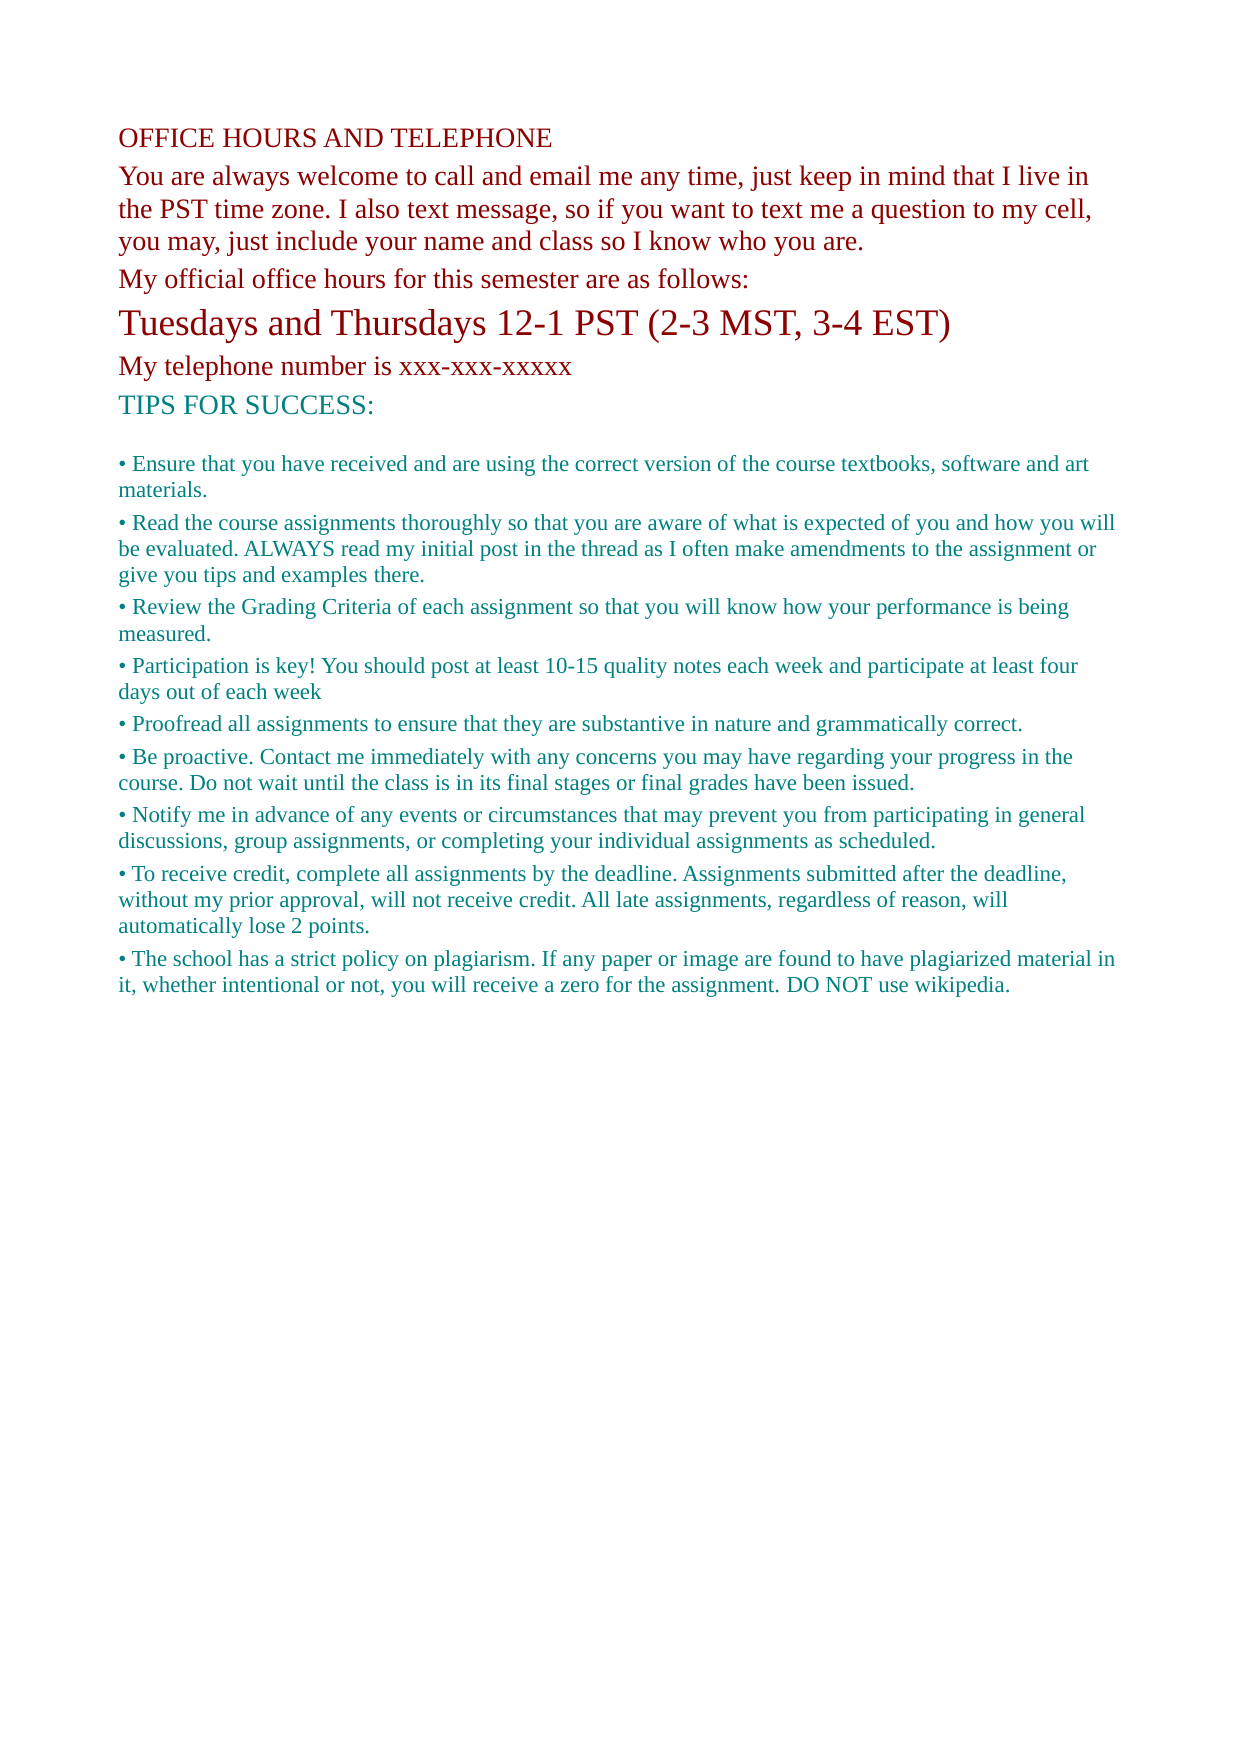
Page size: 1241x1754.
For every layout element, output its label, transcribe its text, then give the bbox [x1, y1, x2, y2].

text • Participation is key! You should post at least 10-15 quality notes each week and participate at least four days out of each week [118, 652, 1122, 705]
text My telephone number is xxx-xxx-xxxxx [118, 349, 1122, 382]
text • Proofread all assignments to ensure that they are substantive in nature and grammatically correct. [118, 711, 1122, 737]
text • Ensure that you have received and are using the correct version of the course textbooks, software and art materials. [118, 426, 1122, 503]
text • The school has a strict policy on plagiarism. If any paper or image are found to have plagiarized material in it, whether intentional or not, you will receive a zero for the assignment. DO NOT use wikipedia. [118, 945, 1122, 997]
text • Notify me in advance of any events or circumstances that may prevent you from participating in general discussions, group assignments, or completing your individual assignments as scheduled. [118, 801, 1122, 854]
text • To receive credit, complete all assignments by the deadline. Assignments submitted after the deadline, without my prior approval, will not receive credit. All late assignments, regardless of reason, will automatically lose 2 points. [118, 860, 1122, 939]
text • Read the course assignments thoroughly so that you are aware of what is expected of you and how you will be evaluated. ALWAYS read my initial post in the thread as I often make amendments to the assignment or give you tips and examples there. [118, 508, 1122, 588]
text • Review the Grading Criteria of each assignment so that you will know how your performance is being measured. [118, 593, 1122, 646]
text Tuesdays and Thursdays 12-1 PST (2-3 MST, 3-4 EST) [118, 301, 1122, 344]
text You are always welcome to call and email me any time, just keep in mind that I live in the PST time zone. I also text message, so if you want to text me a question to my cell, you may, just include your name and class so I know who you are. [118, 159, 1122, 256]
text • Be proactive. Contact me immediately with any concerns you may have regarding your progress in the course. Do not wait until the class is in its final stages or final grades have been issued. [118, 743, 1122, 795]
text TIPS FOR SUCCESS: [118, 388, 1122, 420]
text My official office hours for this semester are as follows: [118, 262, 1122, 295]
text OFFICE HOURS AND TELEPHONE [118, 121, 1122, 153]
